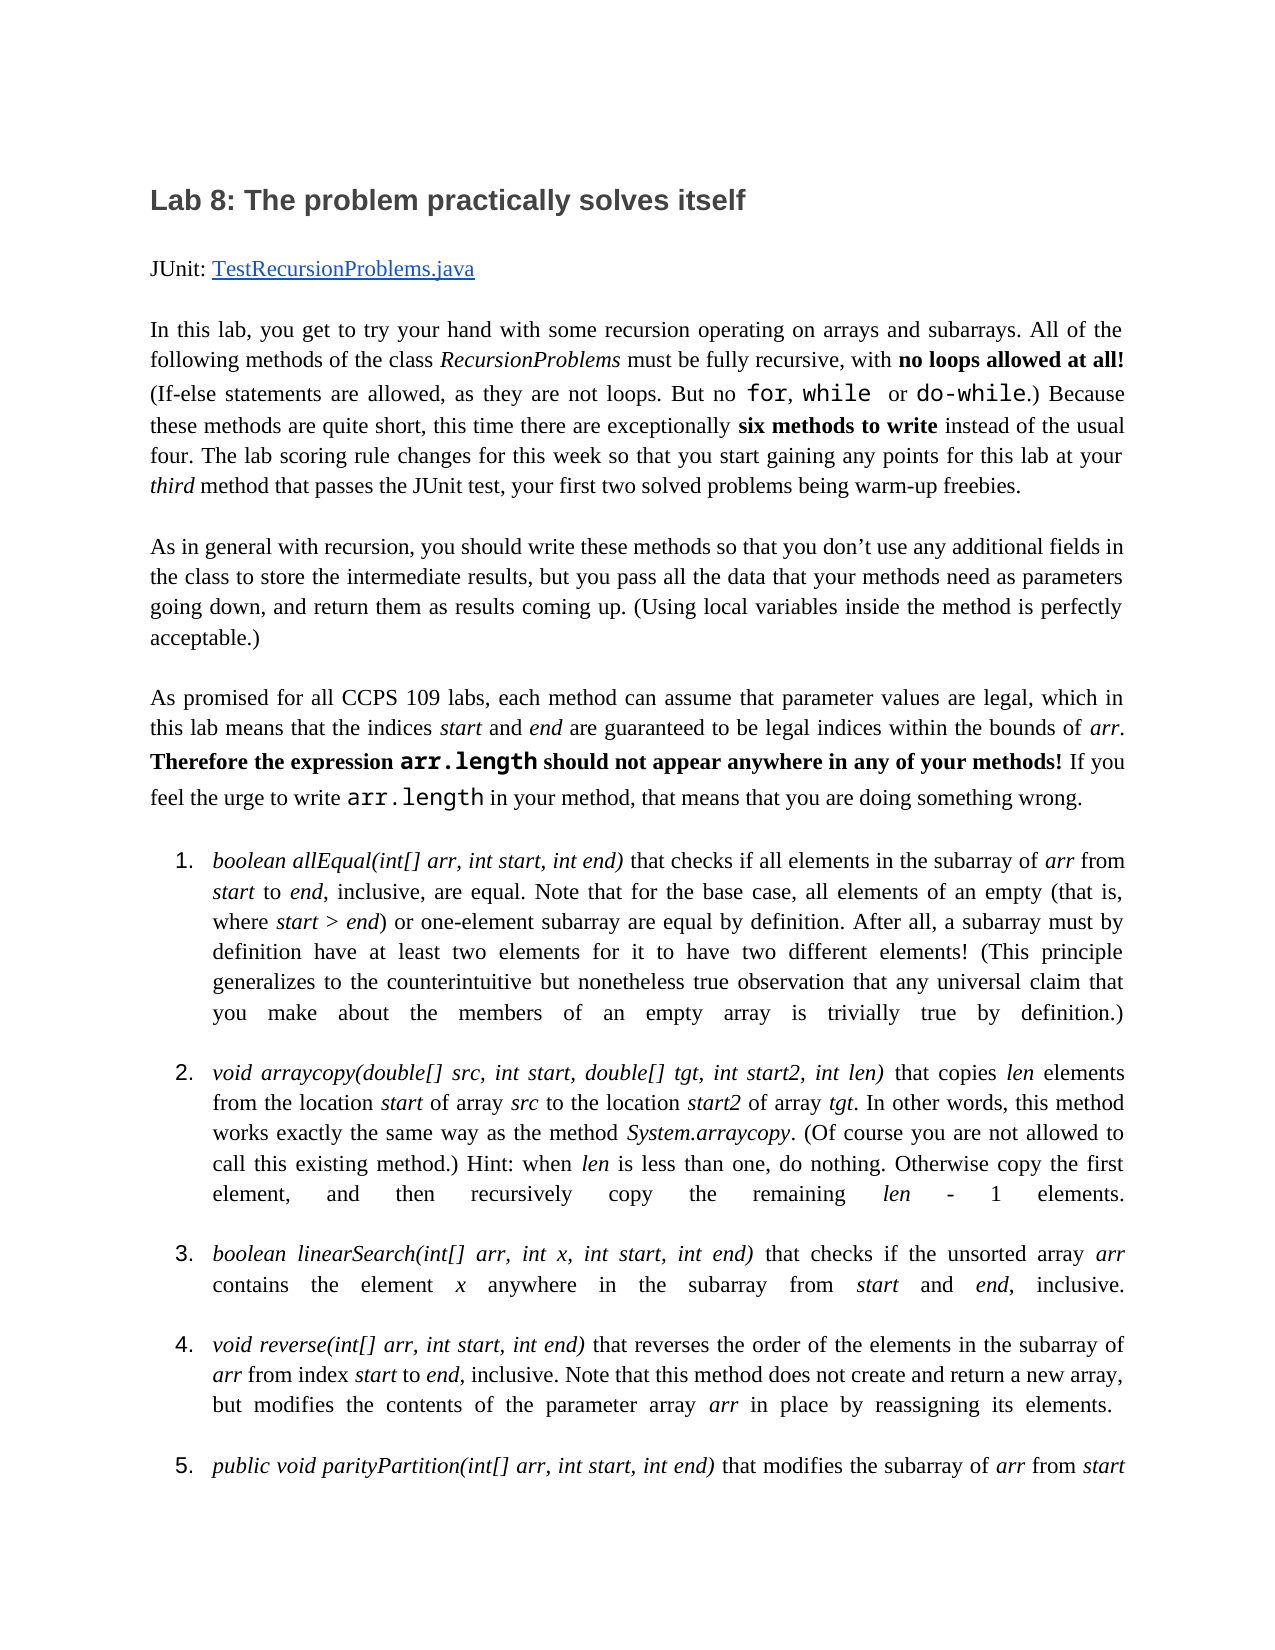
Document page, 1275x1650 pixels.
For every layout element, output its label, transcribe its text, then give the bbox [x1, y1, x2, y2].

text As promised for all CCPS 109 labs, each method can assume that parameter values are legal, which in this lab means that the indices start and end are guaranteed to be legal indices within the bounds of arr. Therefore the expression arr.length should not appear anywhere in any of your methods! If you feel the urge to write arr.length in your method, that means that you are doing something wrong. [150, 684, 1125, 812]
list boolean allEqual(int[] arr, int start, int end) that checks if all elements in the subarray of arr from start to end, inclusive, are equal. Note that for the base case, all elements of an empty (that is, where start > end) or one-element subarray are equal by definition. After all, a subarray must by definition have at least two elements for it to have two different elements! (This principle generalizes to the counterintuitive but nonetheless true observation that any universal claim that you make about the members of an empty array is trivially true by definition.) [175, 847, 1125, 1055]
list public void parityPartition(int[] arr, int start, int end) that modifies the subarray of arr from start [175, 1452, 1125, 1478]
list void arraycopy(double[] src, int start, double[] tgt, int start2, int len) that copies len elements from the location start of array src to the location start2 of array tgt. In other words, this method works exactly the same way as the method System.arraycopy. (Of course you are not allowed to call this existing method.) Hint: when len is less than one, do nothing. Otherwise copy the first element, and then recursively copy the remaining len - 1 elements. [175, 1059, 1125, 1236]
subtitle Lab 8: The problem practically solves itself [150, 183, 1125, 217]
list boolean linearSearch(int[] arr, int x, int start, int end) that checks if the unsorted array arr contains the element x anywhere in the subarray from start and end, inclusive. [175, 1240, 1125, 1327]
text In this lab, you get to try your hand with some recursion operating on arrays and subarrays. All of the following methods of the class RecursionProblems must be fully recursive, with no loops allowed at all! (If-else statements are allowed, as they are not loops. But no for, while or do-while.) Because these methods are quite short, this time there are exceptionally six methods to write instead of the usual four. The lab scoring rule changes for this week so that you start gaining any points for this lab at your third method that passes the JUnit test, your first two solved problems being warm-up freebies. [150, 316, 1125, 499]
list void reverse(int[] arr, int start, int end) that reverses the order of the elements in the subarray of arr from index start to end, inclusive. Note that this method does not create and return a new array, but modifies the contents of the parameter array arr in place by reassigning its elements. [175, 1331, 1125, 1448]
text As in general with recursion, you should write these methods so that you don’t use any additional fields in the class to store the intermediate results, but you pass all the data that your methods need as parameters going down, and return them as results coming up. (Using local variables inside the method is perfectly acceptable.) [150, 533, 1125, 650]
text JUnit: TestRecursionProblems.java [150, 255, 1125, 282]
